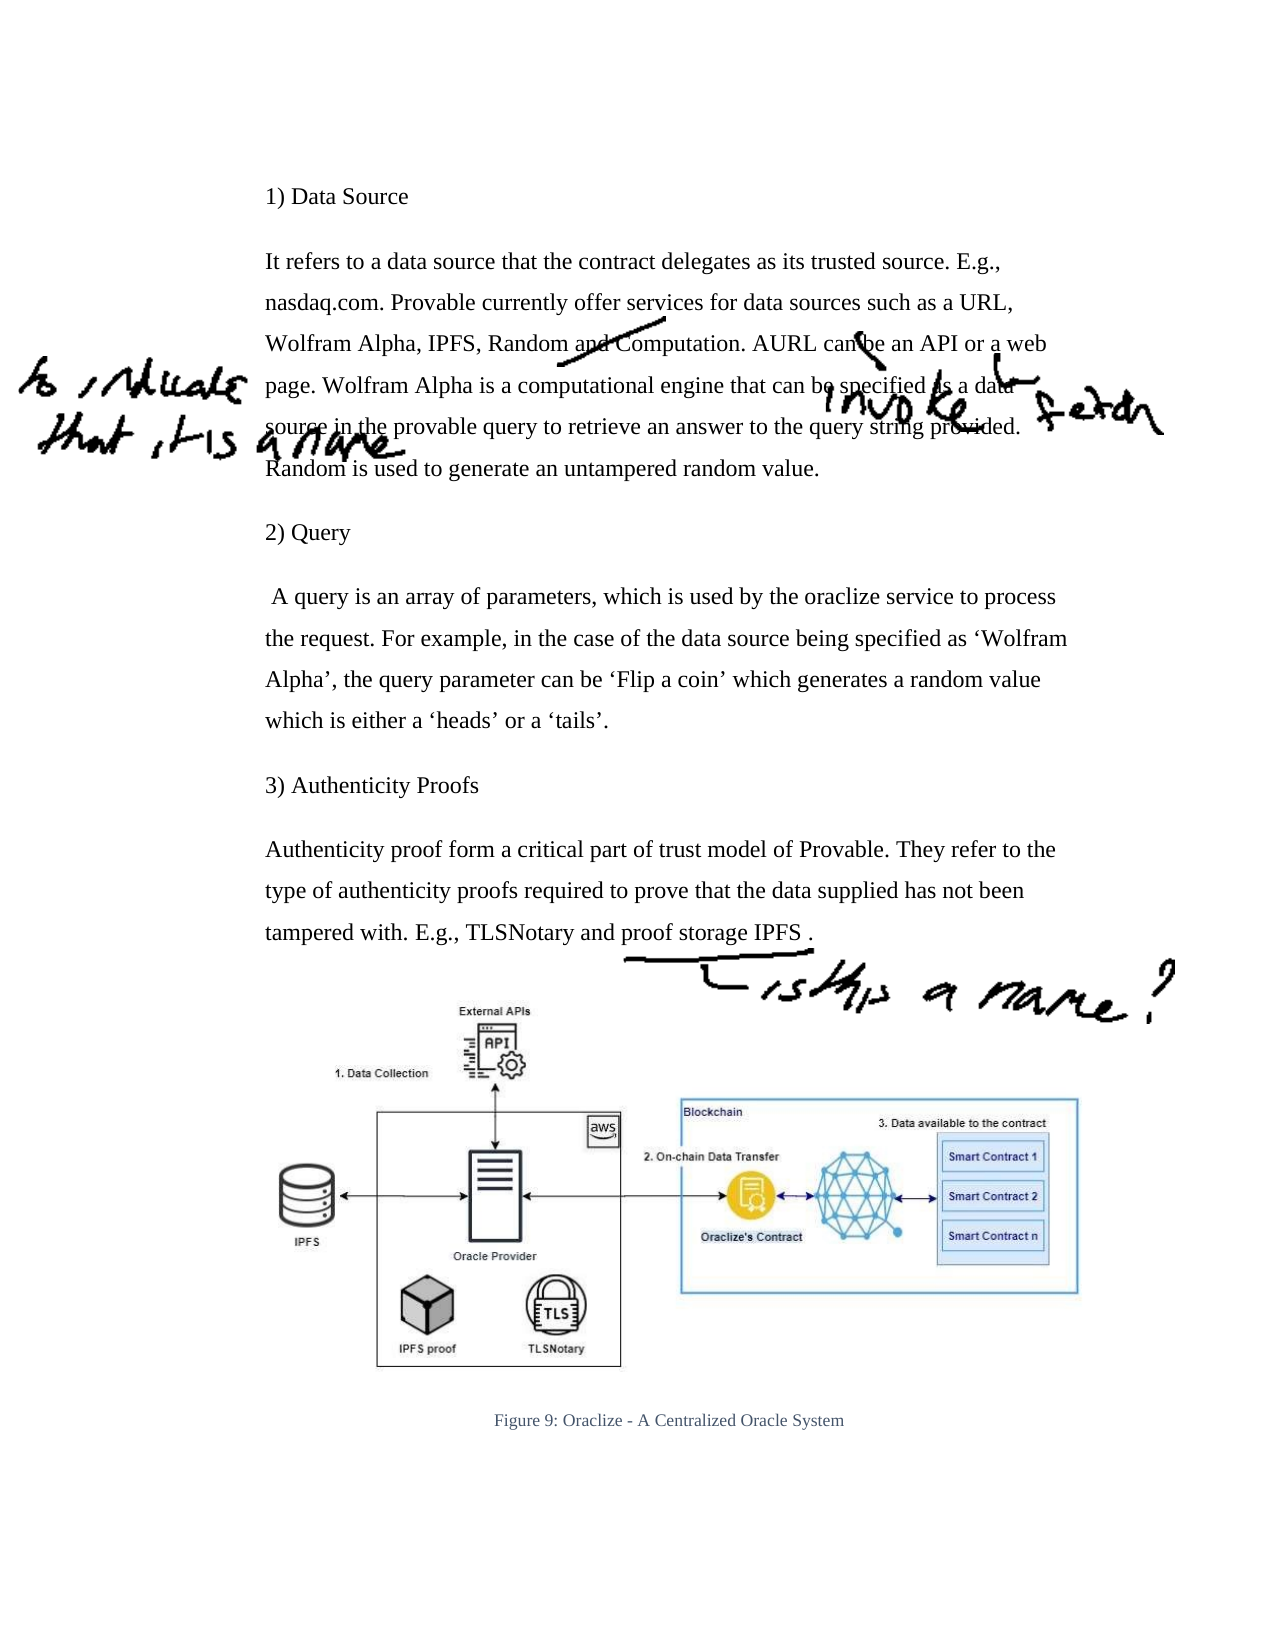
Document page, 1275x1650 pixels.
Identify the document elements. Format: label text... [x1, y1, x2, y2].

subtitle 2) Query [265, 518, 1126, 546]
text It refers to a data source that the contract delegates as its trusted source. E.g., nasdaq.com. Provable currently offer services for data sources such as a URL, Wolfram Alpha, IPFS, Random and Computation. AURL can be an API or a web page. Wolfram Alpha is a computational engine that can be specified as a data source in the provable query to retrieve an answer to the query string provided. Random is used to generate an untampered random value. [265, 247, 1078, 481]
text Authenticity proof form a critical part of trust model of Provable. They refer to the type of authenticity proofs required to prove that the data supplied has not been tampered with. E.g., TLSNotary and proof storage IPFS . [265, 835, 1078, 945]
text Figure 9: Oraclize - A Centralized Oracle System [266, 1404, 1079, 1431]
subtitle 1) Data Source [265, 182, 1126, 210]
text A query is an array of parameters, which is used by the oraclize service to process the request. For example, in the case of the data source being specified as ‘Wolfram Alpha’, the query parameter can be ‘Flip a coin’ which generates a random value which is either a ‘heads’ or a ‘tails’. [265, 582, 1078, 734]
subtitle 3) Authenticity Proofs [265, 771, 1126, 798]
